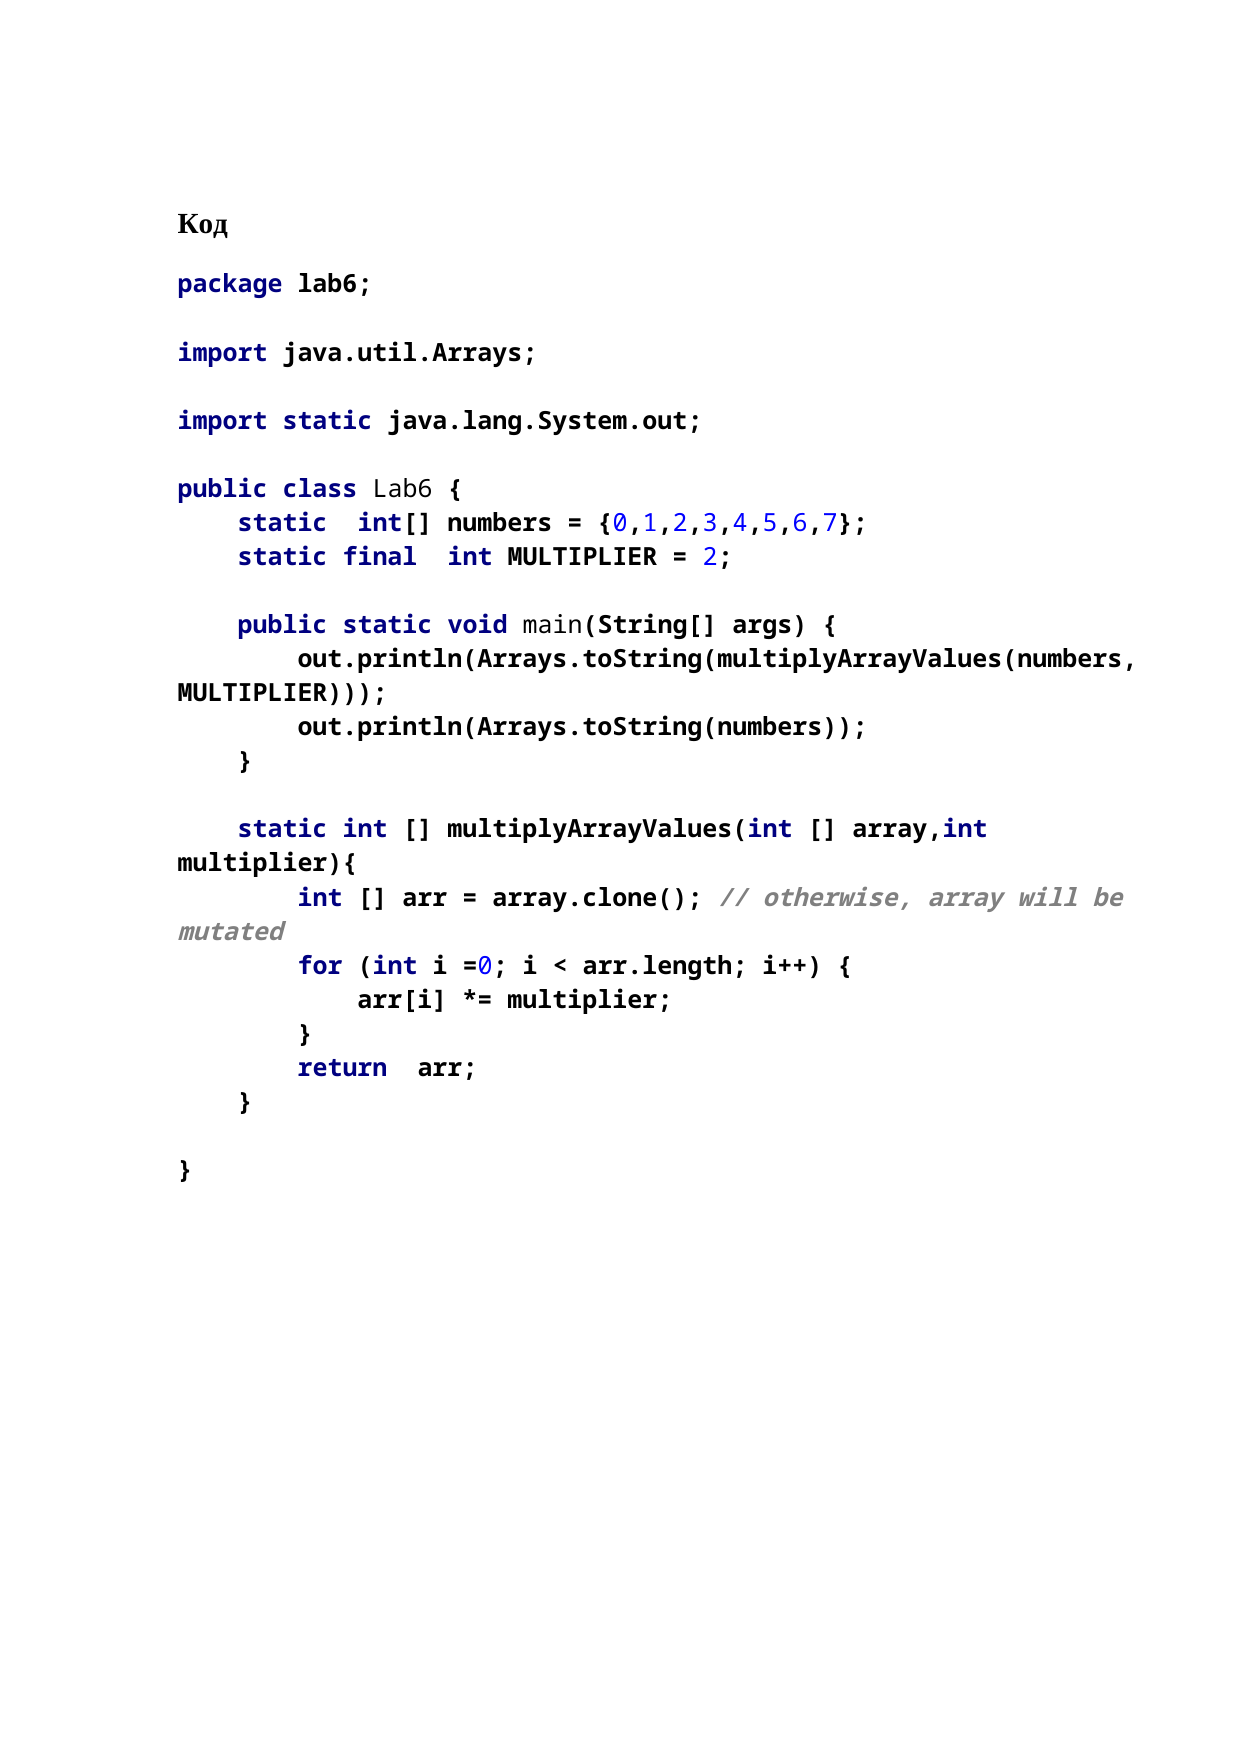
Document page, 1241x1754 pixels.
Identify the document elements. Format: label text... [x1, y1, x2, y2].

text } [177, 1152, 1152, 1186]
text for (int i =0; i < arr.length; i++) { [177, 947, 1152, 981]
text } [177, 743, 1152, 777]
text import java.util.Arrays; [177, 334, 1152, 368]
text package lab6; [177, 266, 1152, 300]
text static int[] numbers = {0,1,2,3,4,5,6,7}; [177, 504, 1152, 538]
text int [] arr = array.clone(); // otherwise, array will be mutated [177, 879, 1152, 947]
text } [177, 1083, 1152, 1118]
text out.println(Arrays.toString(multiplyArrayValues(numbers, MULTIPLIER))); [177, 641, 1152, 709]
text arr[i] *= multiplier; [177, 981, 1152, 1015]
text static final int MULTIPLIER = 2; [177, 538, 1152, 573]
text out.println(Arrays.toString(numbers)); [177, 709, 1152, 743]
text public class Lab6 { [177, 470, 1152, 504]
text public static void main(String[] args) { [177, 607, 1152, 641]
text import static java.lang.System.out; [177, 402, 1152, 436]
text static int [] multiplyArrayValues(int [] array,int multiplier){ [177, 811, 1152, 879]
text } [177, 1015, 1152, 1049]
text return arr; [177, 1049, 1152, 1083]
text Код [177, 207, 1152, 240]
